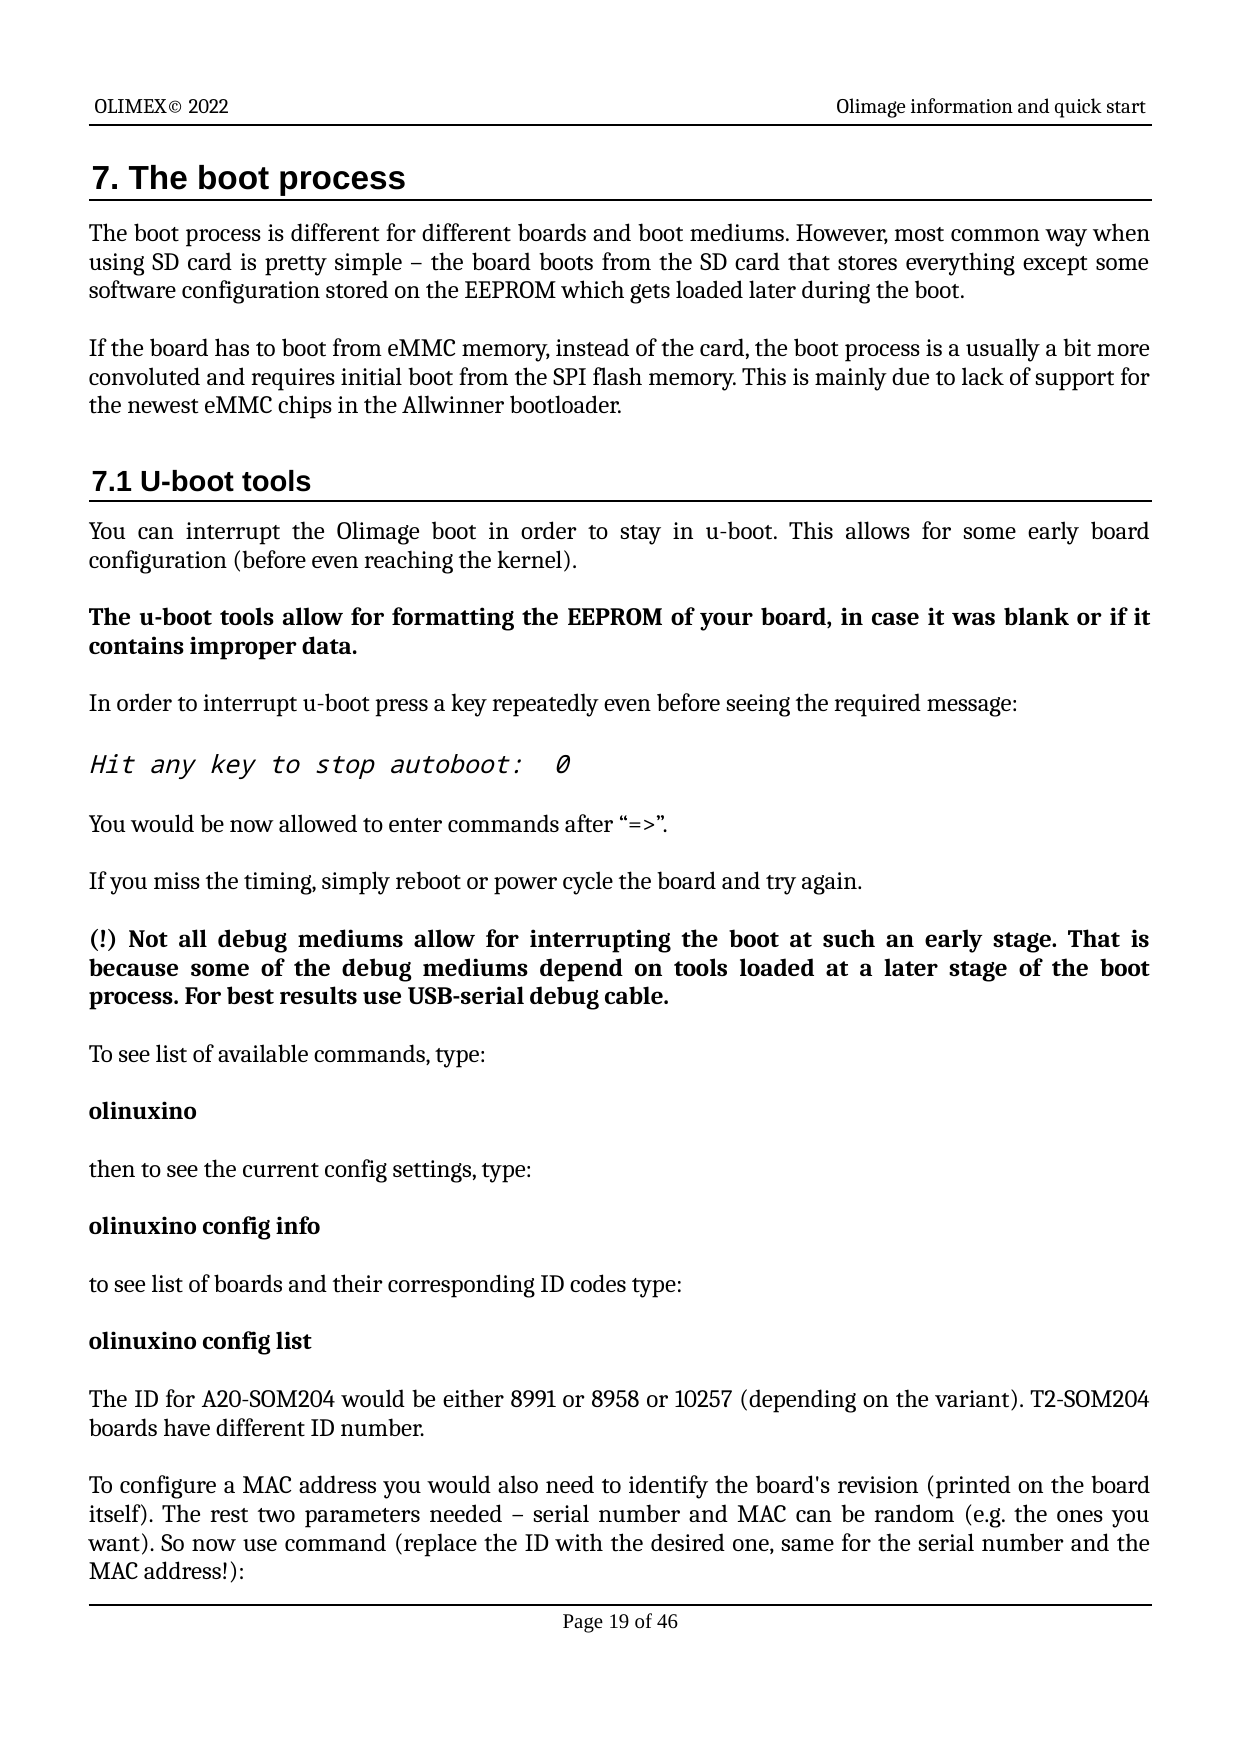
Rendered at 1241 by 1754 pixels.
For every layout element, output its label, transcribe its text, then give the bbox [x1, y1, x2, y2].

text You can interrupt the Olimage boot in order to stay in u-boot. This allows for some early board configuration (before even reaching the kernel). [88, 517, 1152, 574]
text To see list of available commands, type: [88, 1040, 1152, 1068]
text then to see the current config settings, type: [88, 1155, 1152, 1183]
text olinuxino config info [88, 1212, 1152, 1241]
text If the board has to boot from eMMC memory, instead of the card, the boot process is a usually a bit more convoluted and requires initial boot from the SPI flash memory. This is mainly due to lack of support for the newest eMMC chips in the Allwinner bootloader. [88, 334, 1152, 420]
subtitle 7.1 U-boot tools [88, 461, 1152, 502]
text The ID for A20-SOM204 would be either 8991 or 8958 or 10257 (depending on the variant). T2-SOM204 boards have different ID number. [88, 1385, 1152, 1442]
text Hit any key to stop autoboot: 0 [88, 747, 1152, 781]
text olinuxino config list [88, 1327, 1152, 1356]
text (!) Not all debug mediums allow for interrupting the boot at such an early stage. That is because some of the debug mediums depend on tools loaded at a later stage of the boot process. For best results use USB-serial debug cable. [88, 925, 1152, 1011]
subtitle 7. The boot process [88, 155, 1152, 201]
text If you miss the timing, simply reboot or power cycle the board and try again. [88, 867, 1152, 896]
text The boot process is different for different boards and boot mediums. However, most common way when using SD card is pretty simple – the board boots from the SD card that stores everything except some software configuration stored on the EEPROM which gets loaded later during the boot. [88, 219, 1152, 305]
text To configure a MAC address you would also need to identify the board's revision (printed on the board itself). The rest two parameters needed – serial number and MAC can be random (e.g. the ones you want). So now use command (replace the ID with the desired one, same for the serial number and the MAC address!): [88, 1471, 1152, 1586]
text You would be now allowed to enter commands after “=>”. [88, 810, 1152, 838]
text In order to interrupt u-boot press a key repeatedly even before seeing the required message: [88, 689, 1152, 718]
text to see list of boards and their corresponding ID codes type: [88, 1270, 1152, 1298]
text olinuxino [88, 1097, 1152, 1126]
text The u-boot tools allow for formatting the EEPROM of your board, in case it was blank or if it contains improper data. [88, 603, 1152, 661]
